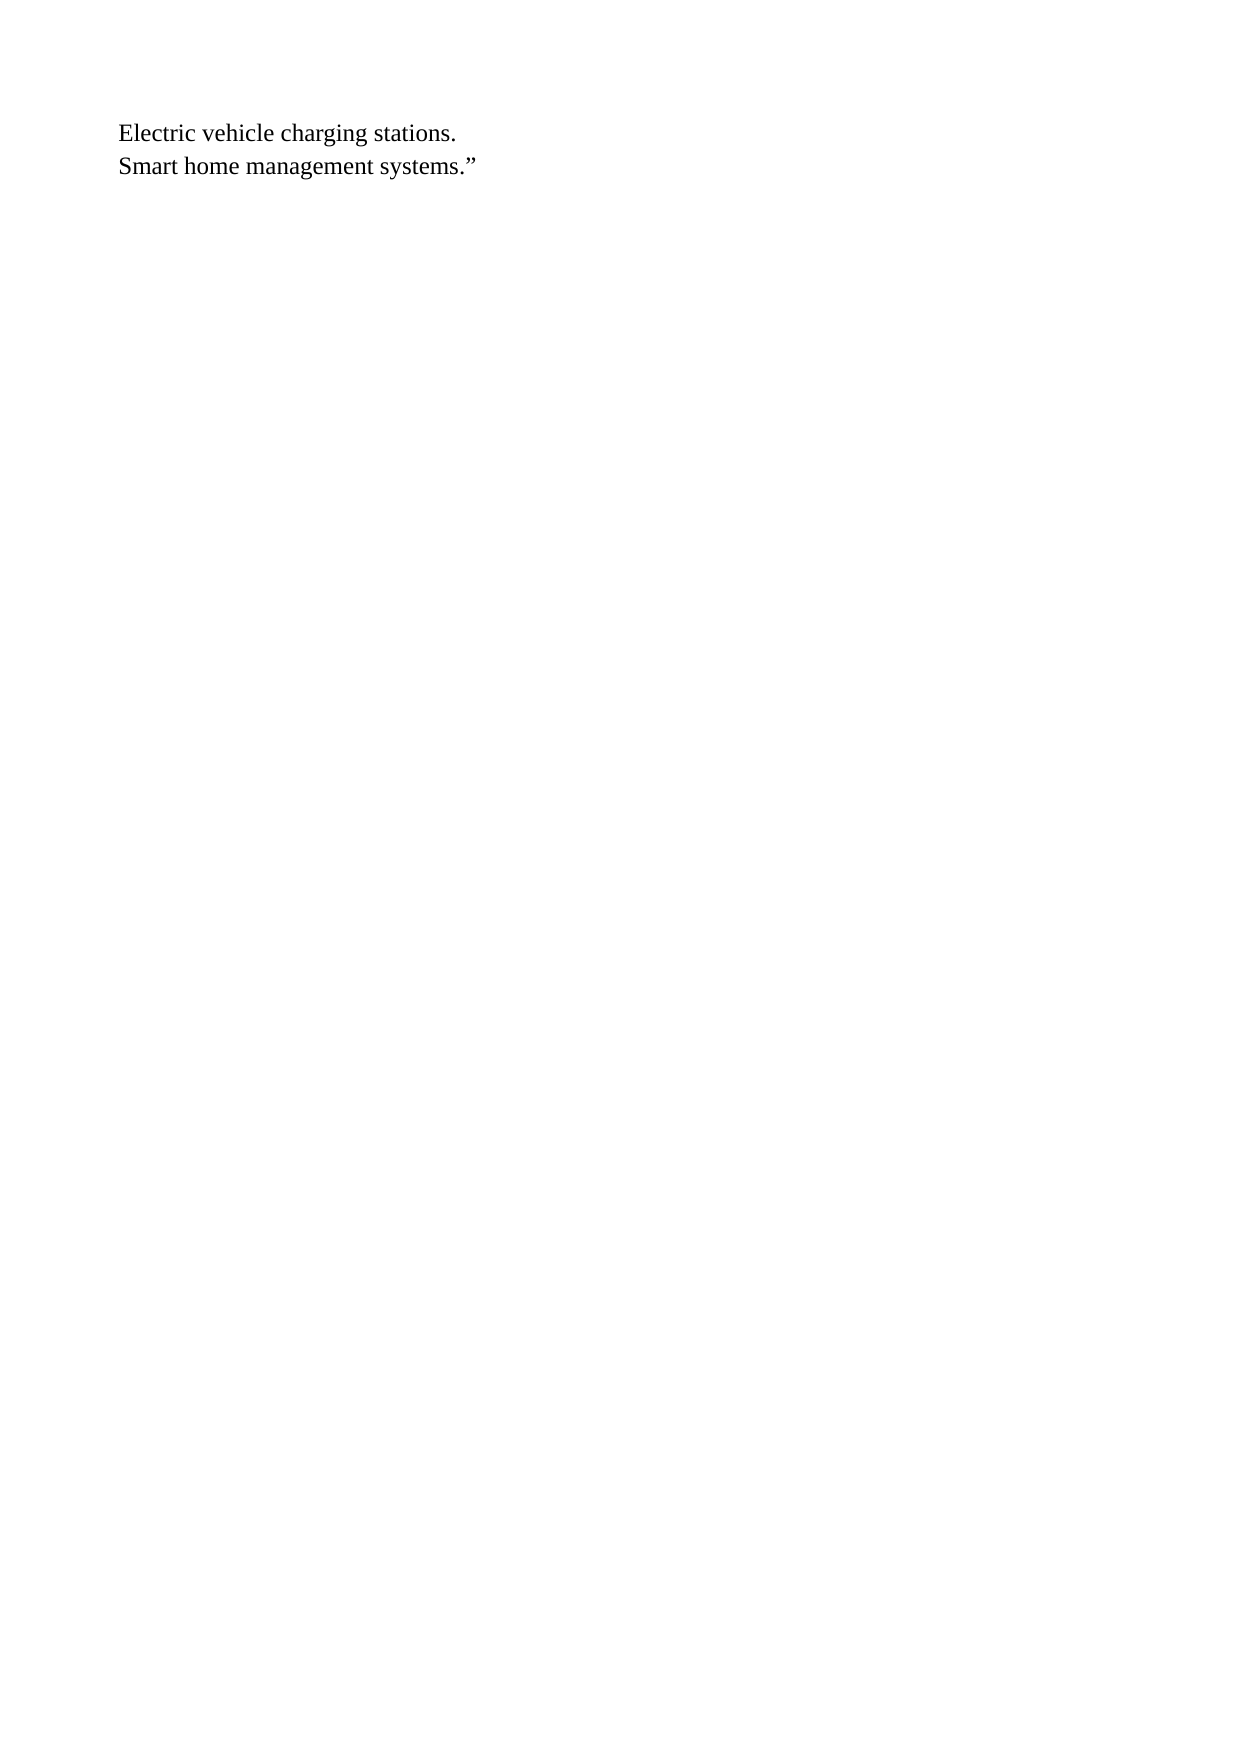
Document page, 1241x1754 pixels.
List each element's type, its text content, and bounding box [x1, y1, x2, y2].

text Electric vehicle charging stations. Smart home management systems.” [118, 118, 1122, 180]
